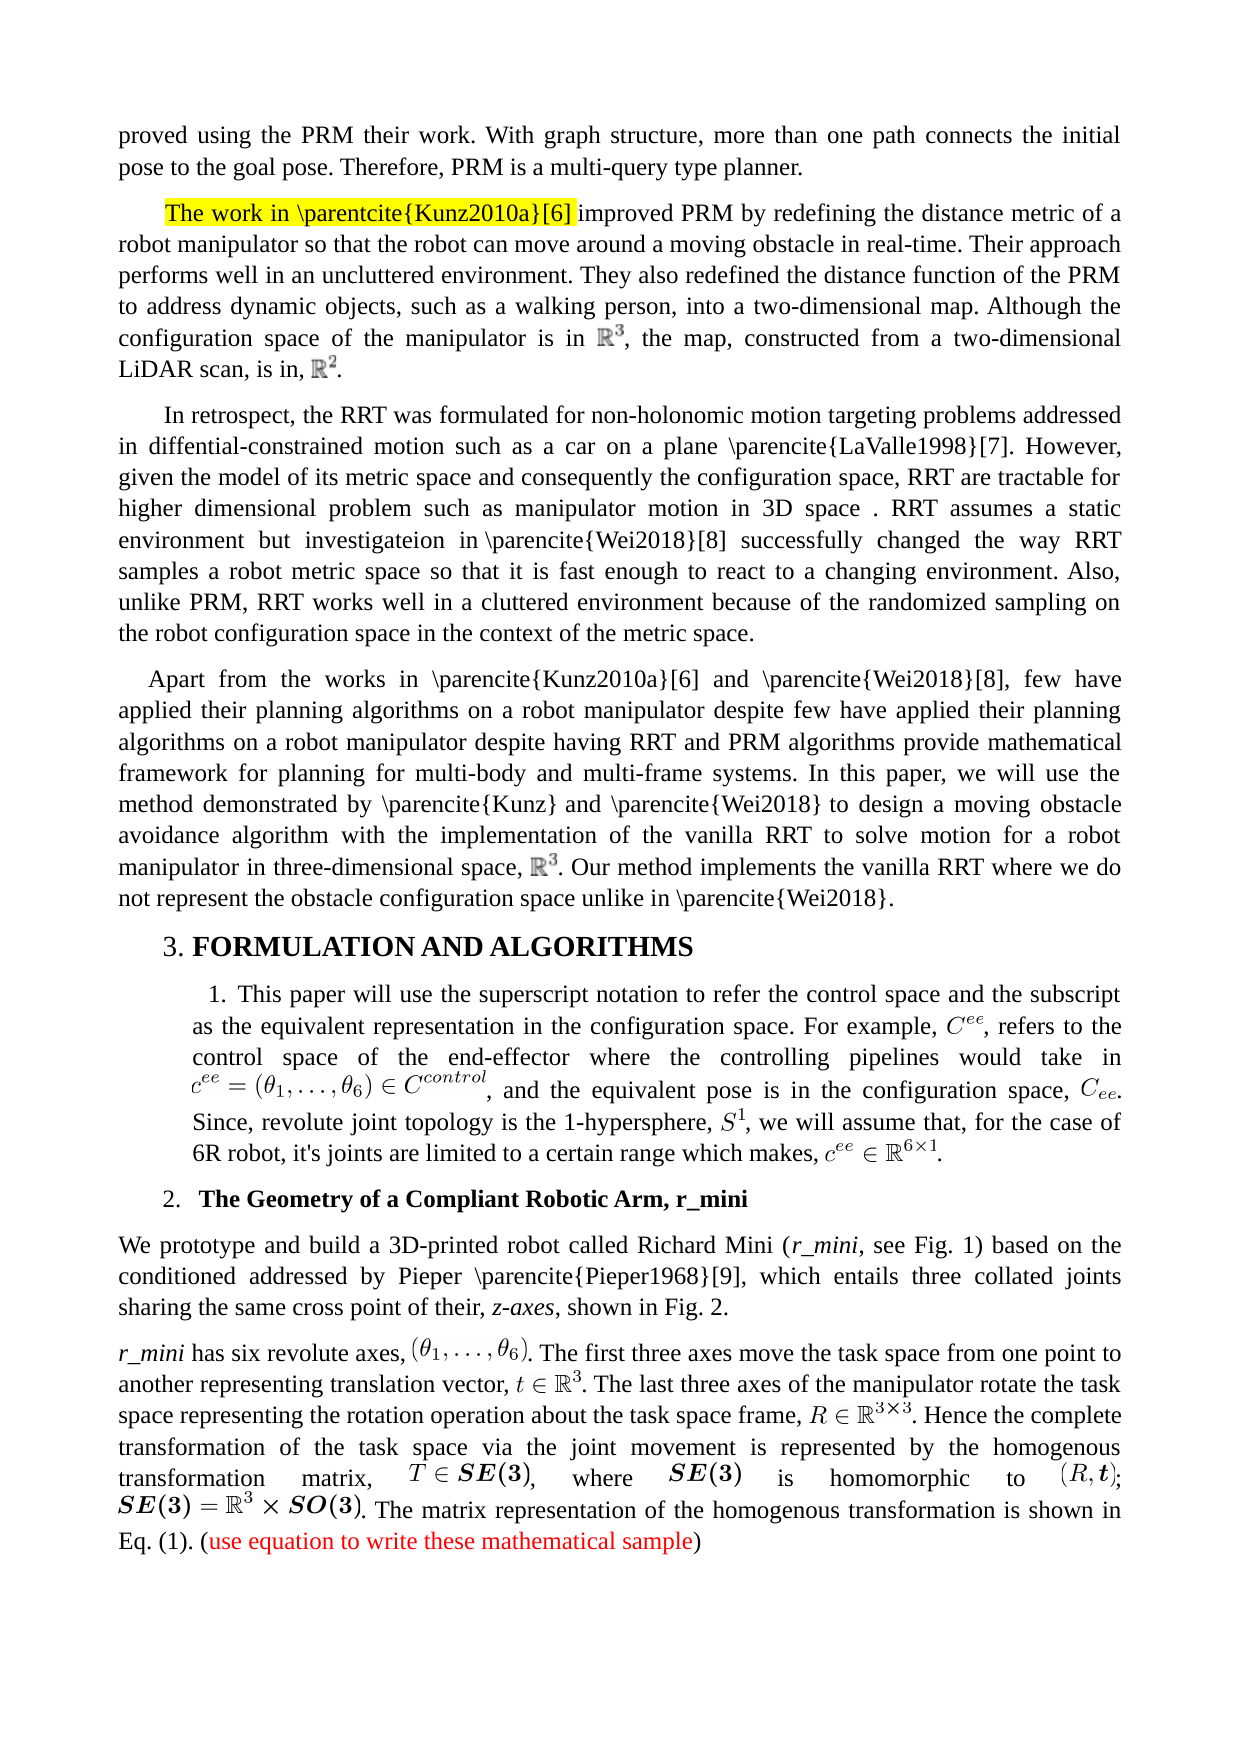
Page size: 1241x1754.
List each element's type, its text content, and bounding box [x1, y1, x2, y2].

picture [1061, 1462, 1115, 1487]
picture [412, 1337, 527, 1362]
text r_mini has six revolute axes, . The first three axes move the task space from one point to another representing translation vector, . The last three axes of the manipulator rotate the task space representing the rotation operation about the task space frame, . Hence the complete transformation of the task space via the joint movement is represented by the homogenous transformation matrix, , where is homomorphic to ; . The matrix representation of the homogenous transformation is shown in Eq. (1). (use equation to write these mathematical sample) [118, 1336, 1122, 1555]
picture [530, 853, 558, 876]
picture [597, 324, 624, 346]
picture [825, 1139, 937, 1162]
text The work in \parentcite{Kunz2010a}[6]⁠ improved PRM by redefining the distance metric of a robot manipulator so that the robot can move around a moving obstacle in real-time. Their approach performs well in an uncluttered environment. They also redefined the distance function of the PRM to address dynamic objects, such as a walking person, into a two-dimensional map. Although the configuration space of the manipulator is in , the map, constructed from a two-dimensional LiDAR scan, is in, . [118, 195, 1122, 383]
text In retrospect, the RRT was formulated for non-holonomic motion targeting problems addressed in diffential-constrained motion such as a car on a plane \parencite{LaValle1998}⁠[7]⁠. However, given the model of its metric space and consequently the configuration space, RRT are tractable for higher dimensional problem such as manipulator motion in 3D space . RRT assumes a static environment but investigateion in \parencite{Wei2018}[8]⁠ successfully changed the way RRT samples a robot metric space so that it is fast enough to react to a changing environment. Also, unlike PRM, RRT works well in a cluttered environment because of the randomized sampling on the robot configuration space in the context of the metric space. [118, 397, 1122, 647]
picture [947, 1016, 984, 1034]
list The Geometry of a Compliant Robotic Arm, r_mini [162, 1181, 1122, 1213]
list This paper will use the superscript notation to refer the control space and the subscript as the equivalent representation in the configuration space. For example, , refers to the control space of the end-effector where the controlling pipelines would take in , and the equivalent pose is in the configuration space, . Since, revolute joint topology is the 1-hypersphere, , we will assume that, for the case of 6R robot, it's joints are limited to a certain range which makes, . [162, 977, 1122, 1167]
picture [192, 1070, 486, 1099]
picture [311, 355, 337, 378]
text Apart from the works in \parencite{Kunz2010a}⁠[6]⁠ and \parencite{Wei2018}⁠[8]⁠, few have applied their planning algorithms on a robot manipulator despite few have applied their planning algorithms on a robot manipulator despite having RRT and PRM algorithms provide mathematical framework for planning for multi-body and multi-frame systems. In this paper, we will use the method demonstrated by \parencite{Kunz} and \parencite{Wei2018} to design a moving obstacle avoidance algorithm with the implementation of the vanilla RRT to solve motion for a robot manipulator in three-dimensional space, . Our method implements the vanilla RRT where we do not represent the obstacle configuration space unlike in \parencite{Wei2018}. [118, 662, 1122, 912]
text We prototype and build a 3D-printed robot called Richard Mini (r_mini, see Fig. 1) based on the conditioned addressed by Pieper \parencite{Pieper1968}[9]⁠, which entails three collated joints sharing the same cross point of their, z-axes, shown in Fig. 2. [118, 1227, 1122, 1321]
picture [516, 1370, 581, 1393]
picture [118, 1491, 361, 1519]
picture [409, 1462, 530, 1487]
text proved using the PRM their work. With graph structure, more than one path connects the initial pose to the goal pose. Therefore, PRM is a multi-query type planner. [118, 118, 1122, 181]
picture [1081, 1078, 1116, 1099]
picture [669, 1462, 741, 1487]
list FORMULATION AND ALGORITHMS [162, 926, 1122, 962]
picture [721, 1108, 745, 1131]
picture [809, 1402, 911, 1424]
